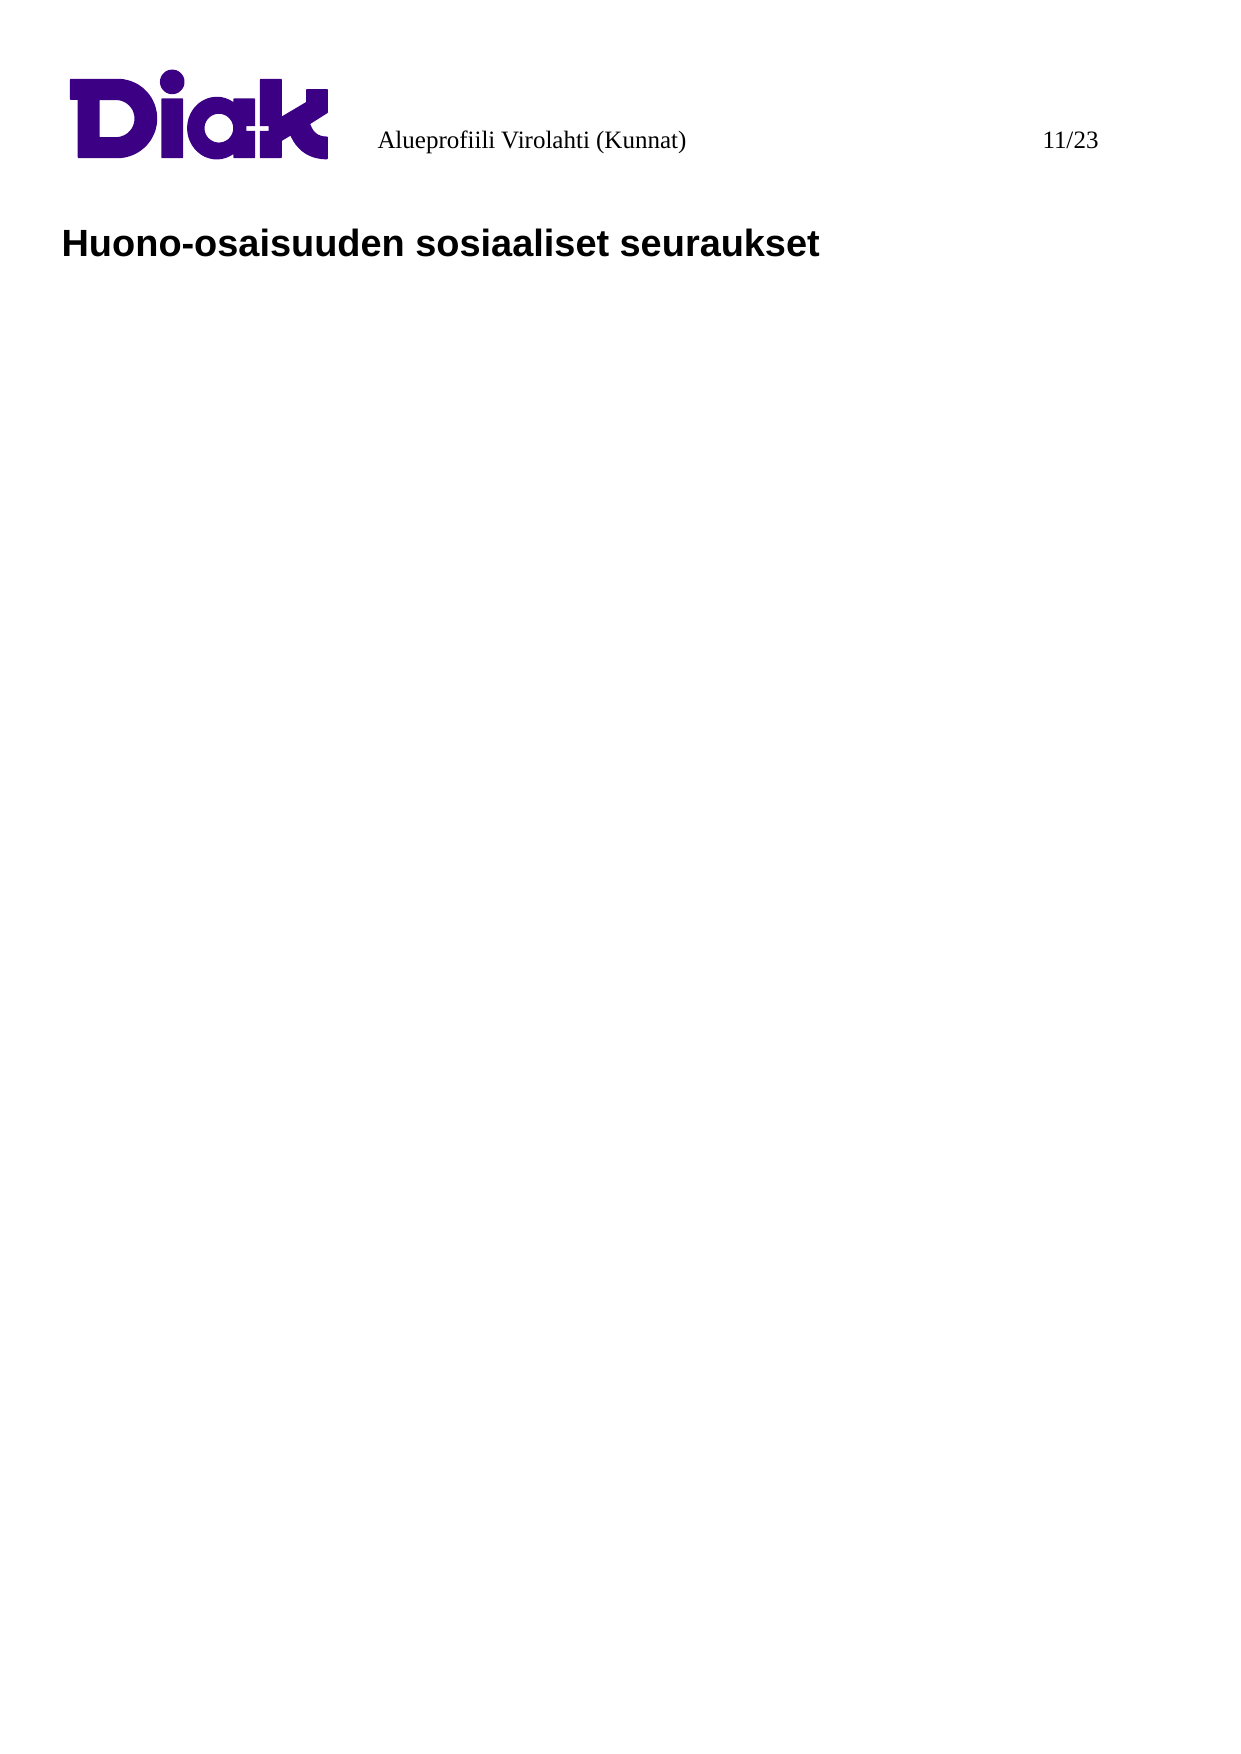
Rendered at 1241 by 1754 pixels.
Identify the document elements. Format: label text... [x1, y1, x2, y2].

subtitle Huono-osaisuuden sosiaaliset seuraukset [61, 221, 1179, 265]
